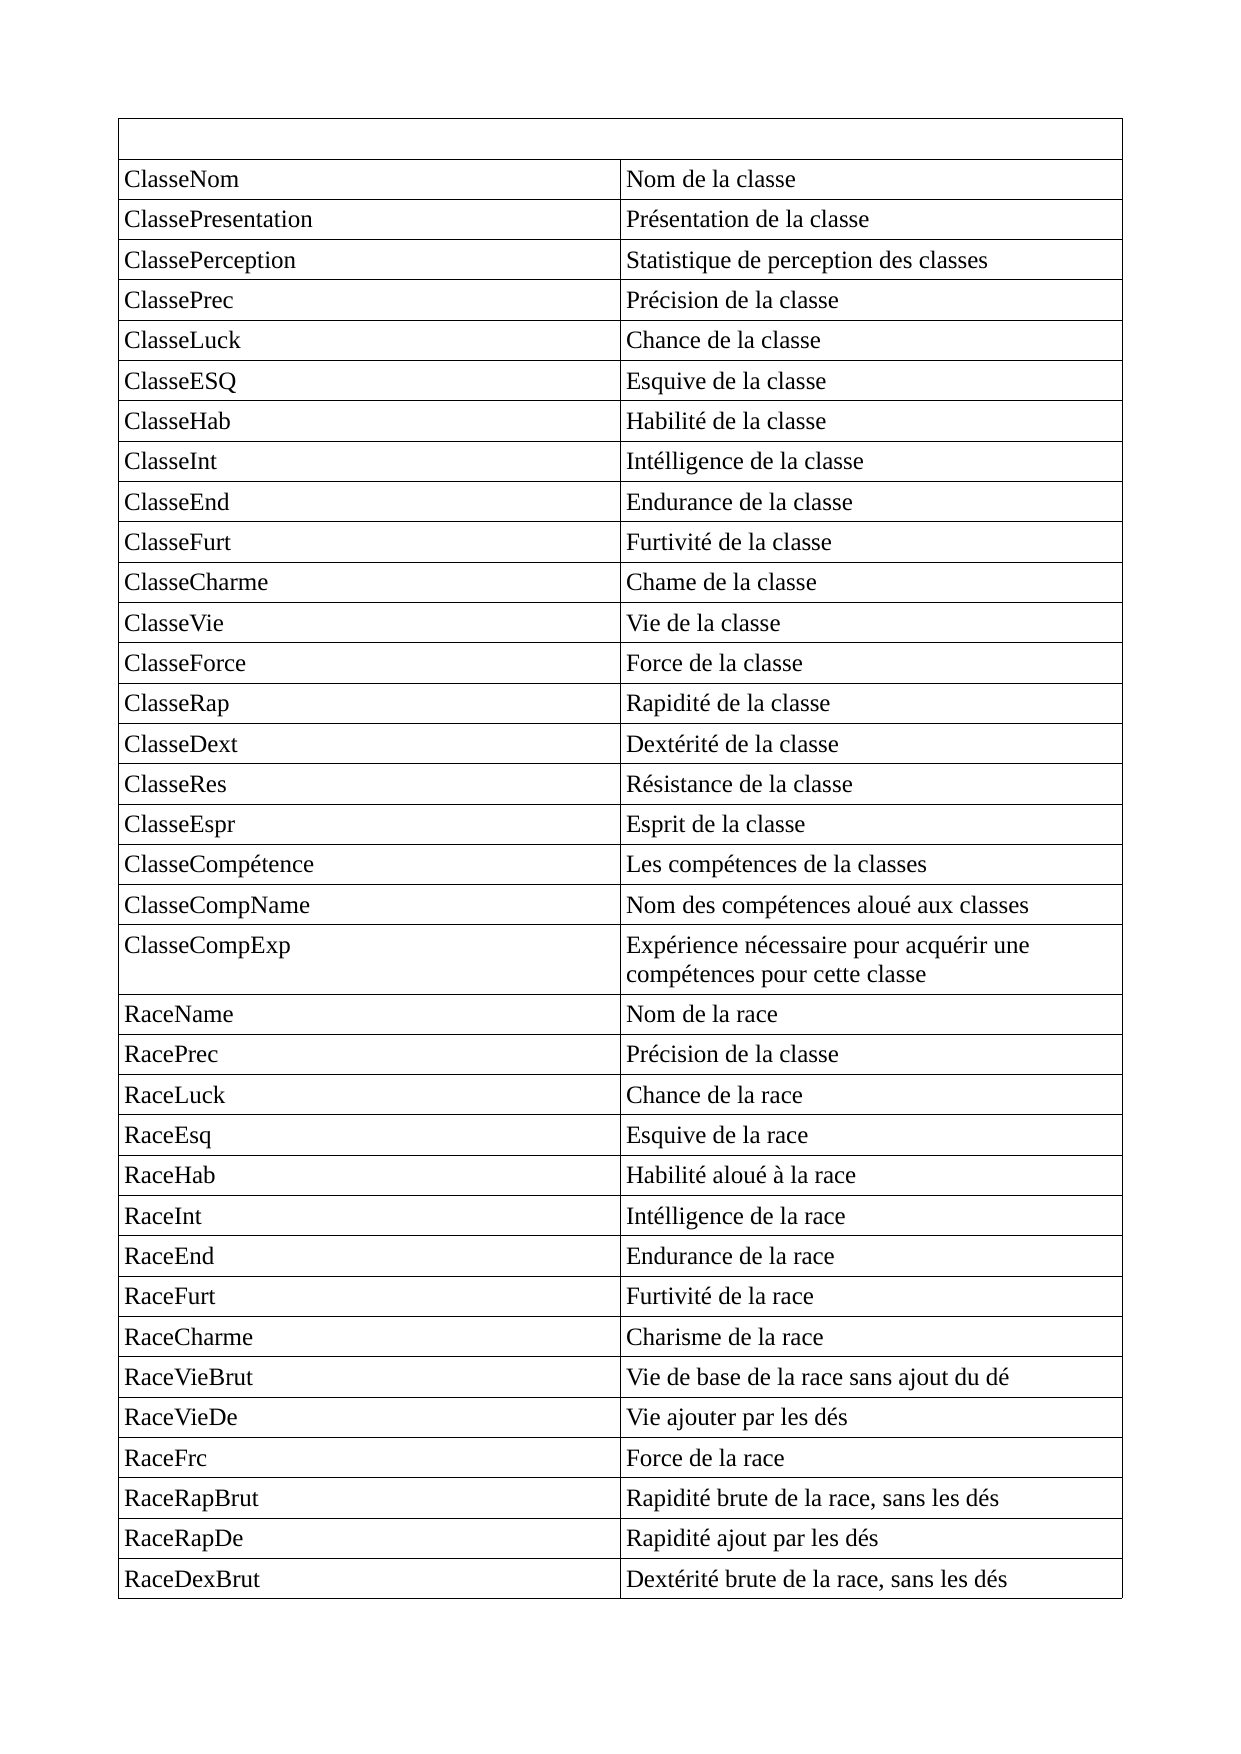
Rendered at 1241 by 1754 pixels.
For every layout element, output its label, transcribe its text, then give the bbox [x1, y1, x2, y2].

table_header [119, 119, 1122, 158]
table_cell RaceEsq [119, 1115, 620, 1155]
table_cell RaceHab [119, 1156, 620, 1195]
table_cell RaceVieDe [119, 1398, 620, 1437]
table_cell ClasseHab [119, 401, 620, 441]
table_cell ClasseESQ [119, 361, 620, 400]
table_cell Endurance de la classe [621, 482, 1122, 521]
table_cell ClasseCompName [119, 885, 620, 924]
table_cell ClasseRap [119, 684, 620, 723]
table_cell ClasseInt [119, 442, 620, 481]
table_cell ClasseFurt [119, 522, 620, 562]
table_cell ClasseNom [119, 160, 620, 199]
table_cell RaceInt [119, 1196, 620, 1235]
table_cell RaceName [119, 995, 620, 1034]
table_cell Chance de la classe [621, 321, 1122, 360]
table_cell ClassePrec [119, 280, 620, 320]
table_cell Statistique de perception des classes [621, 240, 1122, 279]
table_cell Esquive de la classe [621, 361, 1122, 400]
table_cell ClasseEnd [119, 482, 620, 521]
table_cell Habilité de la classe [621, 401, 1122, 441]
table_cell RacePrec [119, 1035, 620, 1074]
table_cell Esprit de la classe [621, 805, 1122, 844]
table_cell ClasseEspr [119, 805, 620, 844]
table_cell ClasseVie [119, 603, 620, 642]
table_cell Vie ajouter par les dés [621, 1398, 1122, 1437]
table_cell RaceLuck [119, 1075, 620, 1114]
table_cell Dextérité de la classe [621, 724, 1122, 763]
table_cell Résistance de la classe [621, 764, 1122, 803]
table_cell Présentation de la classe [621, 200, 1122, 239]
table_cell Nom de la classe [621, 160, 1122, 199]
table_cell Précision de la classe [621, 280, 1122, 320]
table_cell Furtivité de la classe [621, 522, 1122, 562]
table_cell Force de la race [621, 1438, 1122, 1477]
table_cell ClasseCompExp [119, 925, 620, 993]
table_cell Rapidité brute de la race, sans les dés [621, 1478, 1122, 1517]
table_cell ClasseLuck [119, 321, 620, 360]
table_cell RaceCharme [119, 1317, 620, 1356]
table_cell RaceRapDe [119, 1519, 620, 1558]
table_cell Habilité aloué à la race [621, 1156, 1122, 1195]
table_cell Endurance de la race [621, 1236, 1122, 1276]
table_cell Les compétences de la classes [621, 845, 1122, 884]
table_cell Nom de la race [621, 995, 1122, 1034]
table_cell ClasseCharme [119, 563, 620, 602]
table_cell ClassePerception [119, 240, 620, 279]
table_cell ClasseDext [119, 724, 620, 763]
table_cell ClasseForce [119, 643, 620, 682]
table_cell Force de la classe [621, 643, 1122, 682]
table_cell RaceRapBrut [119, 1478, 620, 1517]
table_cell Chame de la classe [621, 563, 1122, 602]
table_cell Rapidité ajout par les dés [621, 1519, 1122, 1558]
table_cell Rapidité de la classe [621, 684, 1122, 723]
table_cell ClassePresentation [119, 200, 620, 239]
table_cell Vie de base de la race sans ajout du dé [621, 1357, 1122, 1397]
table_cell Nom des compétences aloué aux classes [621, 885, 1122, 924]
table_cell RaceFrc [119, 1438, 620, 1477]
table_cell ClasseRes [119, 764, 620, 803]
table_cell Expérience nécessaire pour acquérir une compétences pour cette classe [621, 925, 1122, 993]
table_cell Charisme de la race [621, 1317, 1122, 1356]
table_cell RaceFurt [119, 1277, 620, 1316]
table_cell Vie de la classe [621, 603, 1122, 642]
table_cell Précision de la classe [621, 1035, 1122, 1074]
table_cell ClasseCompétence [119, 845, 620, 884]
table_cell RaceEnd [119, 1236, 620, 1276]
table_cell RaceVieBrut [119, 1357, 620, 1397]
table_cell Chance de la race [621, 1075, 1122, 1114]
table_cell Furtivité de la race [621, 1277, 1122, 1316]
table_cell Dextérité brute de la race, sans les dés [621, 1559, 1122, 1598]
table_cell Esquive de la race [621, 1115, 1122, 1155]
table_cell Intélligence de la classe [621, 442, 1122, 481]
table_cell RaceDexBrut [119, 1559, 620, 1598]
table_cell Intélligence de la race [621, 1196, 1122, 1235]
